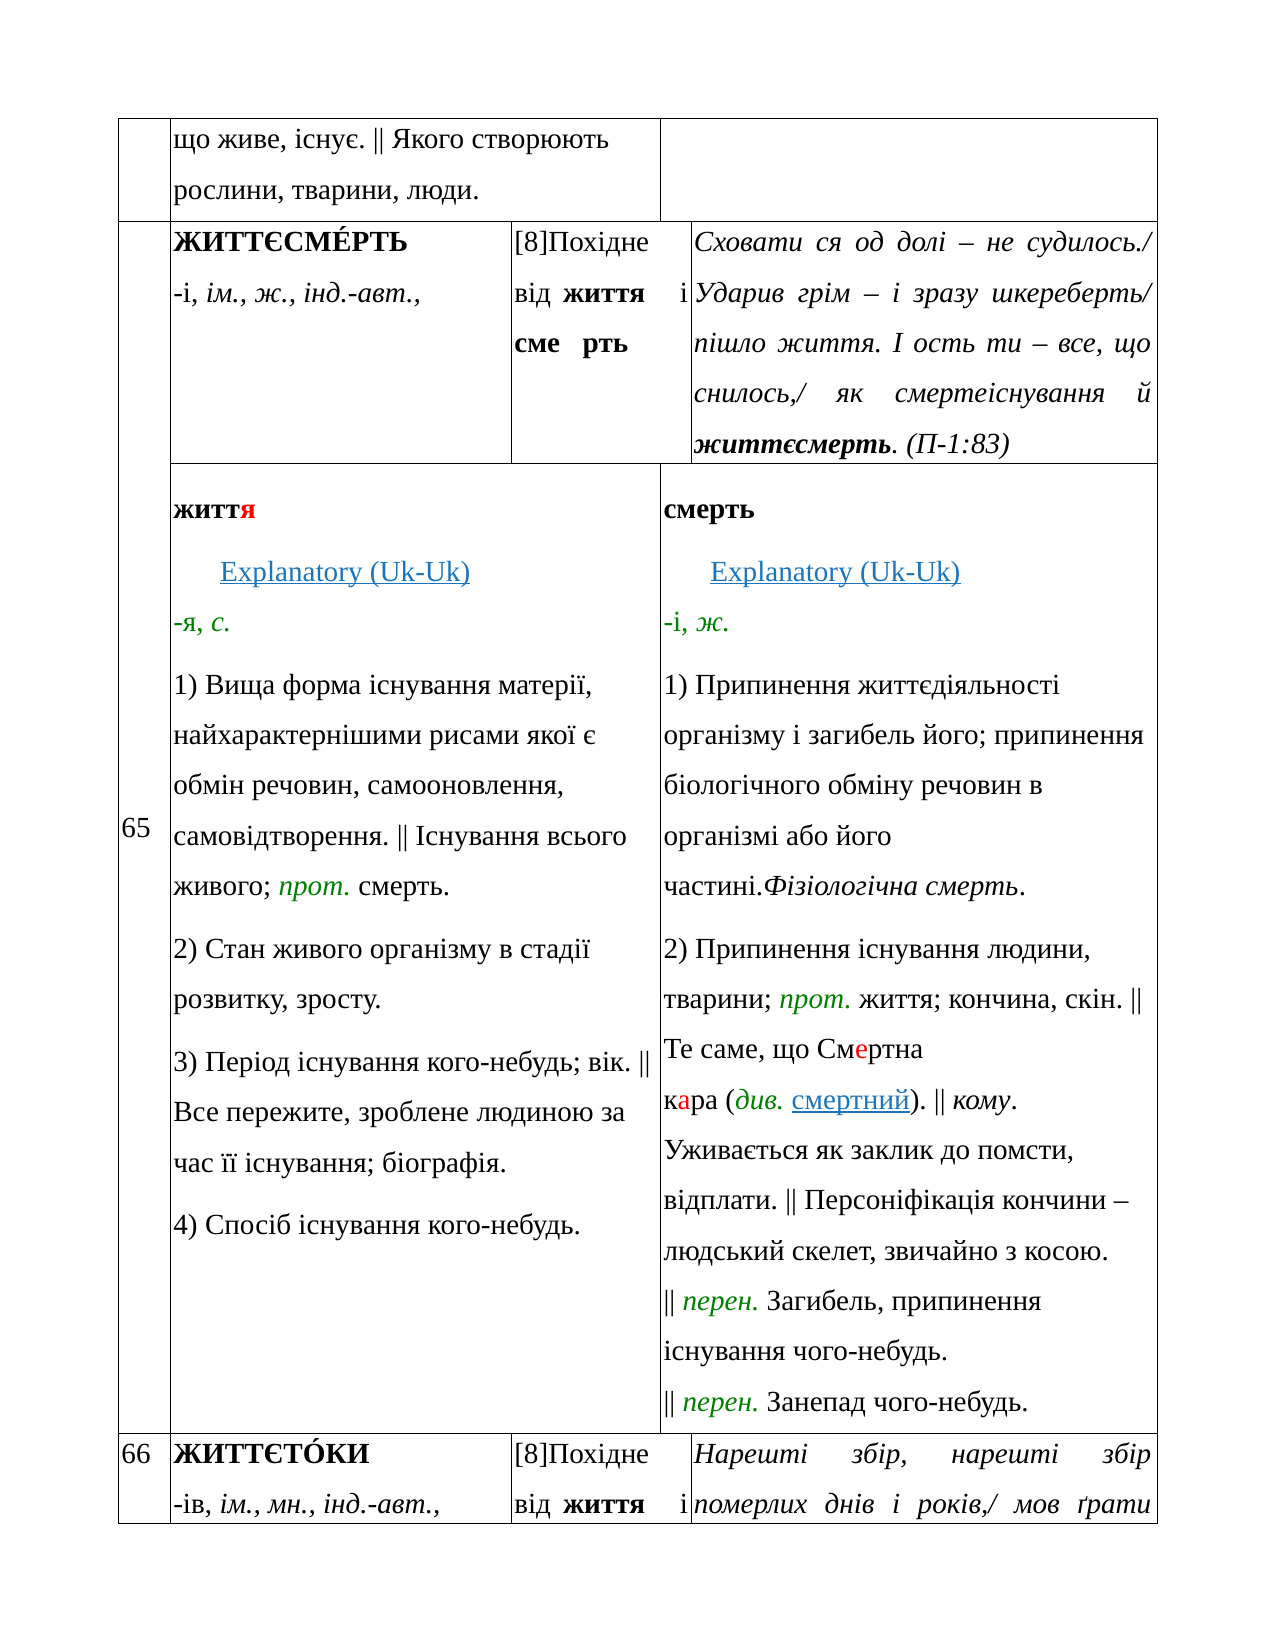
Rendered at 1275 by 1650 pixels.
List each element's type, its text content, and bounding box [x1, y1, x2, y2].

table_cell [8]Похідне від життя і [512, 1434, 691, 1523]
table_cell [8]Похідне від життя і смерть [512, 222, 691, 462]
table_cell життя Explanatory (Uk-Uk) -я, с. 1) Вища форма існування матерії, найхарактернішими рисами якої є обмін речовин, самооновлення, самовідтворення. || Існування всього живого; прот. смерть. 2) Стан живого організму в стадії розвитку, зросту. 3) Період існування кого-небудь; вік. || Все пережите, зроблене людиною за час її існування; біографія. 4) Спосіб існування кого-небудь. [171, 464, 660, 1433]
table_cell Життєтóки -ів, ім., мн., інд.-авт., [171, 1434, 511, 1523]
table_cell [661, 119, 1157, 221]
table_cell що живе, існує. || Якого створюють рослини, тварини, люди. [171, 119, 660, 221]
table_cell 65 [119, 222, 170, 1433]
table_cell [119, 119, 170, 221]
table_cell Сховати ся од долі – не судилось./ Ударив грім – і зразу шкереберть/ пішло життя. І ость ти – все, що снилось,/ як смертеіснування й життєсмерть. (П-1:83) [692, 222, 1157, 462]
table_cell Нарешті збір, нарешті збір померлих днів і років,/ мов ґрати [692, 1434, 1157, 1523]
table_cell смерть Explanatory (Uk-Uk) -і, ж. 1) Припинення життєдіяльності організму і загибель його; припинення біологічного обміну речовин в організмі або його частині.Фізіологічна смерть. 2) Припинення існування людини, тварини; прот. життя; кончина, скін. || Те саме, що Смертна кара (див. смертний). || кому. Уживається як заклик до помсти, відплати. || Персоніфікація кончини – людський скелет, звичайно з косою. || перен. Загибель, припинення існування чого-небудь. || перен. Занепад чого-небудь. [661, 464, 1157, 1433]
table_cell 66 [119, 1434, 170, 1523]
table_cell Життєсмéрть -і, ім., ж., інд.-авт., [171, 222, 511, 462]
